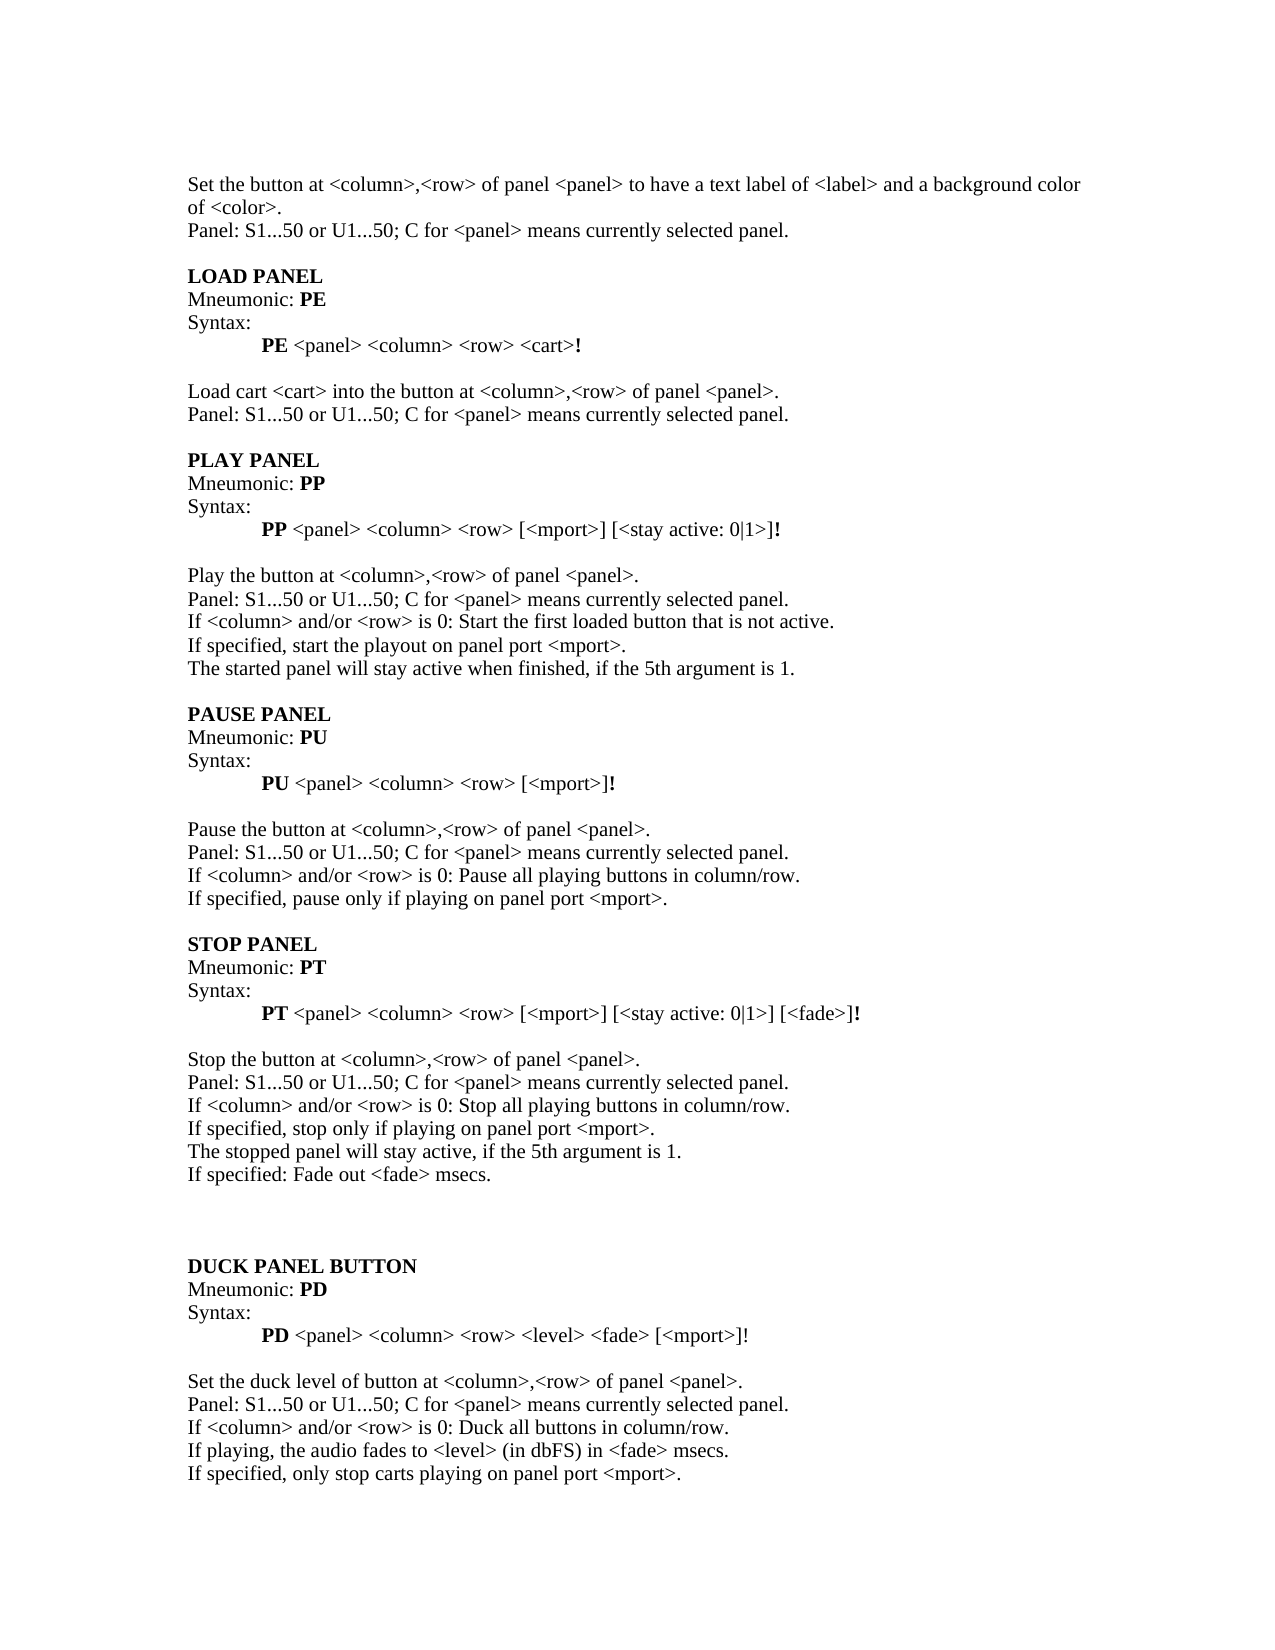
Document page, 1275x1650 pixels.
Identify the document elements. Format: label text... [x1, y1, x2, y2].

text Load cart <cart> into the button at <column>,<row> of panel <panel>. [187, 380, 1087, 403]
text Syntax: [187, 748, 1087, 772]
text Mneumonic: PD [187, 1278, 1087, 1301]
text Panel: S1...50 or U1...50; C for <panel> means currently selected panel. [187, 219, 1087, 242]
text Panel: S1...50 or U1...50; C for <panel> means currently selected panel. [187, 1393, 1087, 1416]
text The stopped panel will stay active, if the 5th argument is 1. [187, 1140, 1087, 1163]
text The started panel will stay active when finished, if the 5th argument is 1. [187, 656, 1087, 679]
text PT <panel> <column> <row> [<mport>] [<stay active: 0|1>] [<fade>]! [187, 1002, 1087, 1025]
text If specified, only stop carts playing on panel port <mport>. [187, 1462, 1087, 1485]
text LOAD PANEL [187, 265, 1087, 288]
text Panel: S1...50 or U1...50; C for <panel> means currently selected panel. [187, 587, 1087, 610]
text If <column> and/or <row> is 0: Duck all buttons in column/row. [187, 1416, 1087, 1439]
text Syntax: [187, 311, 1087, 334]
text PE <panel> <column> <row> <cart>! [187, 334, 1087, 357]
text Panel: S1...50 or U1...50; C for <panel> means currently selected panel. [187, 841, 1087, 864]
text STOP PANEL [187, 933, 1087, 956]
text Panel: S1...50 or U1...50; C for <panel> means currently selected panel. [187, 403, 1087, 426]
text PD <panel> <column> <row> <level> <fade> [<mport>]! [187, 1324, 1087, 1347]
text Mneumonic: PT [187, 956, 1087, 979]
text If <column> and/or <row> is 0: Pause all playing buttons in column/row. [187, 864, 1087, 887]
text PU <panel> <column> <row> [<mport>]! [187, 772, 1087, 794]
text DUCK PANEL BUTTON [187, 1255, 1087, 1278]
text If specified: Fade out <fade> msecs. [187, 1163, 1087, 1186]
text PLAY PANEL [187, 449, 1087, 472]
text If specified, start the playout on panel port <mport>. [187, 633, 1087, 656]
text Stop the button at <column>,<row> of panel <panel>. [187, 1048, 1087, 1071]
text Play the button at <column>,<row> of panel <panel>. [187, 564, 1087, 587]
text Mneumonic: PP [187, 472, 1087, 495]
text Set the button at <column>,<row> of panel <panel> to have a text label of <label> and a background color of <color>. [187, 173, 1087, 219]
text Pause the button at <column>,<row> of panel <panel>. [187, 818, 1087, 841]
text Set the duck level of button at <column>,<row> of panel <panel>. [187, 1370, 1087, 1393]
text PP <panel> <column> <row> [<mport>] [<stay active: 0|1>]! [187, 518, 1087, 541]
text Mneumonic: PE [187, 288, 1087, 311]
text If playing, the audio fades to <level> (in dbFS) in <fade> msecs. [187, 1439, 1087, 1462]
text If specified, pause only if playing on panel port <mport>. [187, 887, 1087, 910]
text If <column> and/or <row> is 0: Start the first loaded button that is not active. [187, 610, 1087, 633]
text Syntax: [187, 979, 1087, 1002]
text If specified, stop only if playing on panel port <mport>. [187, 1117, 1087, 1140]
text Panel: S1...50 or U1...50; C for <panel> means currently selected panel. [187, 1071, 1087, 1094]
text If <column> and/or <row> is 0: Stop all playing buttons in column/row. [187, 1094, 1087, 1117]
text Syntax: [187, 495, 1087, 518]
text PAUSE PANEL [187, 702, 1087, 726]
text Syntax: [187, 1301, 1087, 1324]
text Mneumonic: PU [187, 726, 1087, 748]
